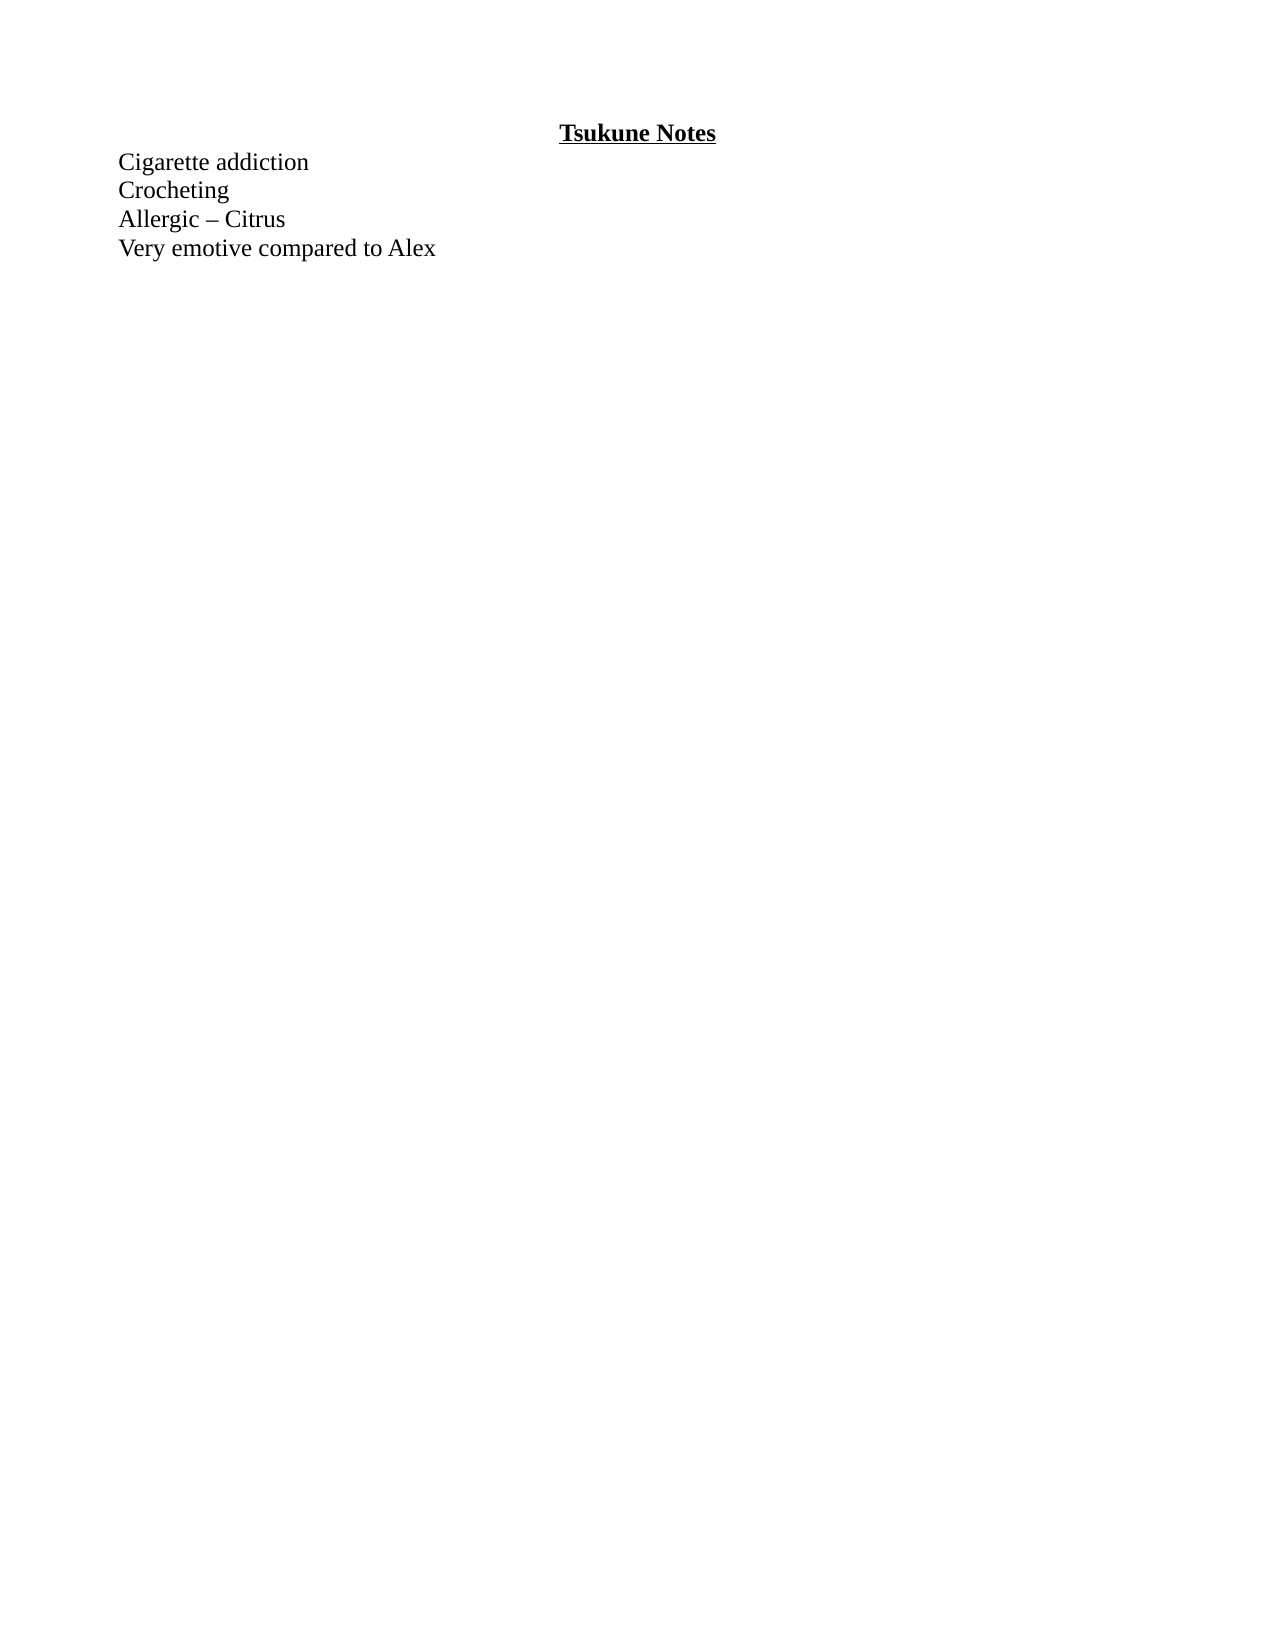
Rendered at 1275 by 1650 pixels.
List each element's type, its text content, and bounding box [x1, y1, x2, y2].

text Very emotive compared to Alex [118, 233, 1157, 262]
text Tsukune Notes [118, 118, 1157, 147]
text Cigarette addiction [118, 147, 1157, 176]
text Crocheting [118, 176, 1157, 204]
text Allergic – Citrus [118, 204, 1157, 233]
